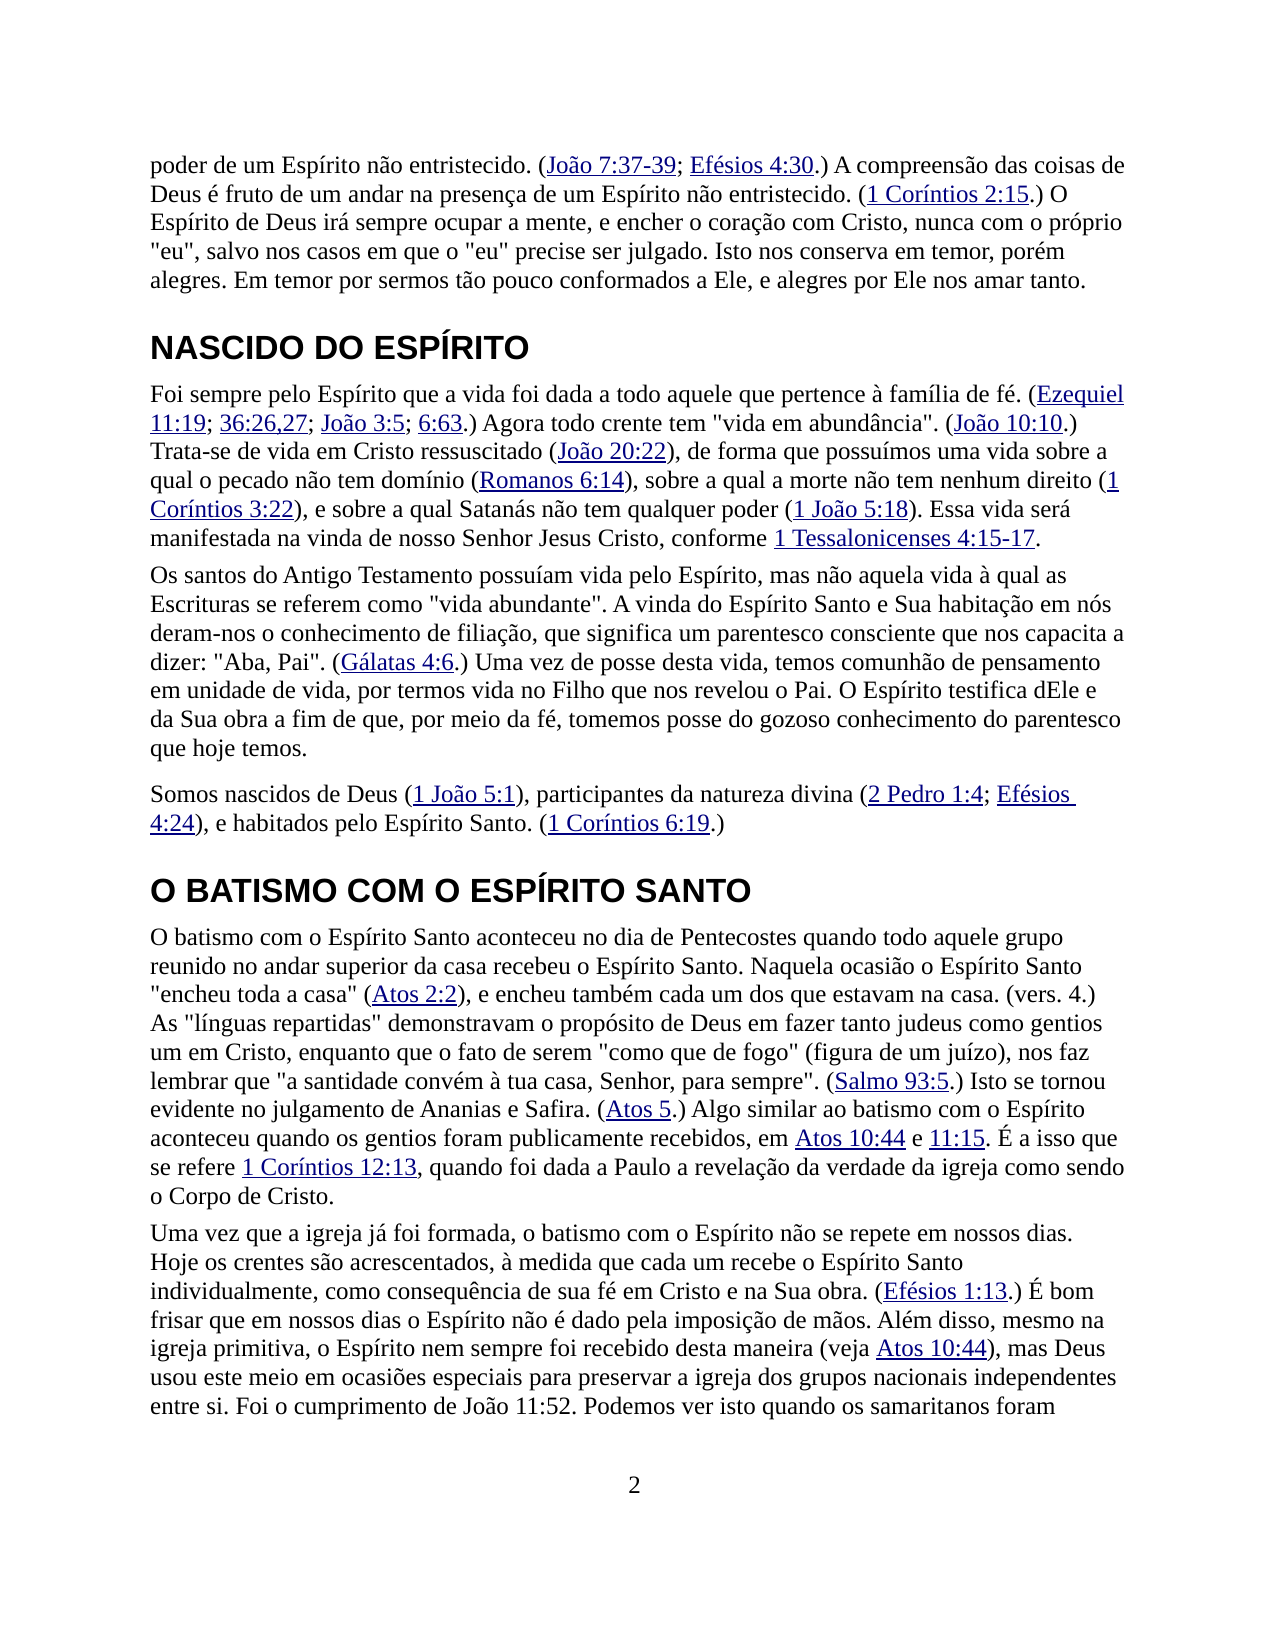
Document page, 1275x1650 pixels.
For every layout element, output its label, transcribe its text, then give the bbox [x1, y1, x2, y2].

text Foi sempre pelo Espírito que a vida foi dada a todo aquele que pertence à família de fé. (Ezequiel 11:19; 36:26,27; João 3:5; 6:63.) Agora todo crente tem "vida em abundância". (João 10:10.) Trata-se de vida em Cristo ressuscitado (João 20:22), de forma que possuímos uma vida sobre a qual o pecado não tem domínio (Romanos 6:14), sobre a qual a morte não tem nenhum direito (1 Coríntios 3:22), e sobre a qual Satanás não tem qualquer poder (1 João 5:18). Essa vida será manifestada na vinda de nosso Senhor Jesus Cristo, conforme 1 Tessalonicenses 4:15-17. [150, 379, 1125, 551]
subtitle O BATISMO COM O ESPÍRITO SANTO [150, 871, 1125, 909]
text poder de um Espírito não entristecido. (João 7:37-39; Efésios 4:30.) A compreensão das coisas de Deus é fruto de um andar na presença de um Espírito não entristecido. (1 Coríntios 2:15.) O Espírito de Deus irá sempre ocupar a mente, e encher o coração com Cristo, nunca com o próprio "eu", salvo nos casos em que o "eu" precise ser julgado. Isto nos conserva em temor, porém alegres. Em temor por sermos tão pouco conformados a Ele, e alegres por Ele nos amar tanto. [150, 150, 1125, 294]
text Os santos do Antigo Testamento possuíam vida pelo Espírito, mas não aquela vida à qual as Escrituras se referem como "vida abundante". A vinda do Espírito Santo e Sua habitação em nós deram-nos o conhecimento de filiação, que significa um parentesco consciente que nos capacita a dizer: "Aba, Pai". (Gálatas 4:6.) Uma vez de posse desta vida, temos comunhão de pensamento em unidade de vida, por termos vida no Filho que nos revelou o Pai. O Espírito testifica dEle e da Sua obra a fim de que, por meio da fé, tomemos posse do gozoso conhecimento do parentesco que hoje temos. [150, 560, 1125, 762]
text Uma vez que a igreja já foi formada, o batismo com o Espírito não se repete em nossos dias. Hoje os crentes são acrescentados, à medida que cada um recebe o Espírito Santo individualmente, como consequência de sua fé em Cristo e na Sua obra. (Efésios 1:13.) É bom frisar que em nossos dias o Espírito não é dado pela imposição de mãos. Além disso, mesmo na igreja primitiva, o Espírito nem sempre foi recebido desta maneira (veja Atos 10:44), mas Deus usou este meio em ocasiões especiais para preservar a igreja dos grupos nacionais independentes entre si. Foi o cumprimento de João 11:52. Podemos ver isto quando os samaritanos foram [150, 1218, 1125, 1420]
text O batismo com o Espírito Santo aconteceu no dia de Pentecostes quando todo aquele grupo reunido no andar superior da casa recebeu o Espírito Santo. Naquela ocasião o Espírito Santo "encheu toda a casa" (Atos 2:2), e encheu também cada um dos que estavam na casa. (vers. 4.) As "línguas repartidas" demonstravam o propósito de Deus em fazer tanto judeus como gentios um em Cristo, enquanto que o fato de serem "como que de fogo" (figura de um juízo), nos faz lembrar que "a santidade convém à tua casa, Senhor, para sempre". (Salmo 93:5.) Isto se tornou evidente no julgamento de Ananias e Safira. (Atos 5.) Algo similar ao batismo com o Espírito aconteceu quando os gentios foram publicamente recebidos, em Atos 10:44 e 11:15. É a isso que se refere 1 Coríntios 12:13, quando foi dada a Paulo a revelação da verdade da igreja como sendo o Corpo de Cristo. [150, 922, 1125, 1209]
text Somos nascidos de Deus (1 João 5:1), participantes da natureza divina (2 Pedro 1:4; Efésios 4:24), e habitados pelo Espírito Santo. (1 Coríntios 6:19.) [150, 779, 1125, 837]
subtitle NASCIDO DO ESPÍRITO [150, 328, 1125, 366]
